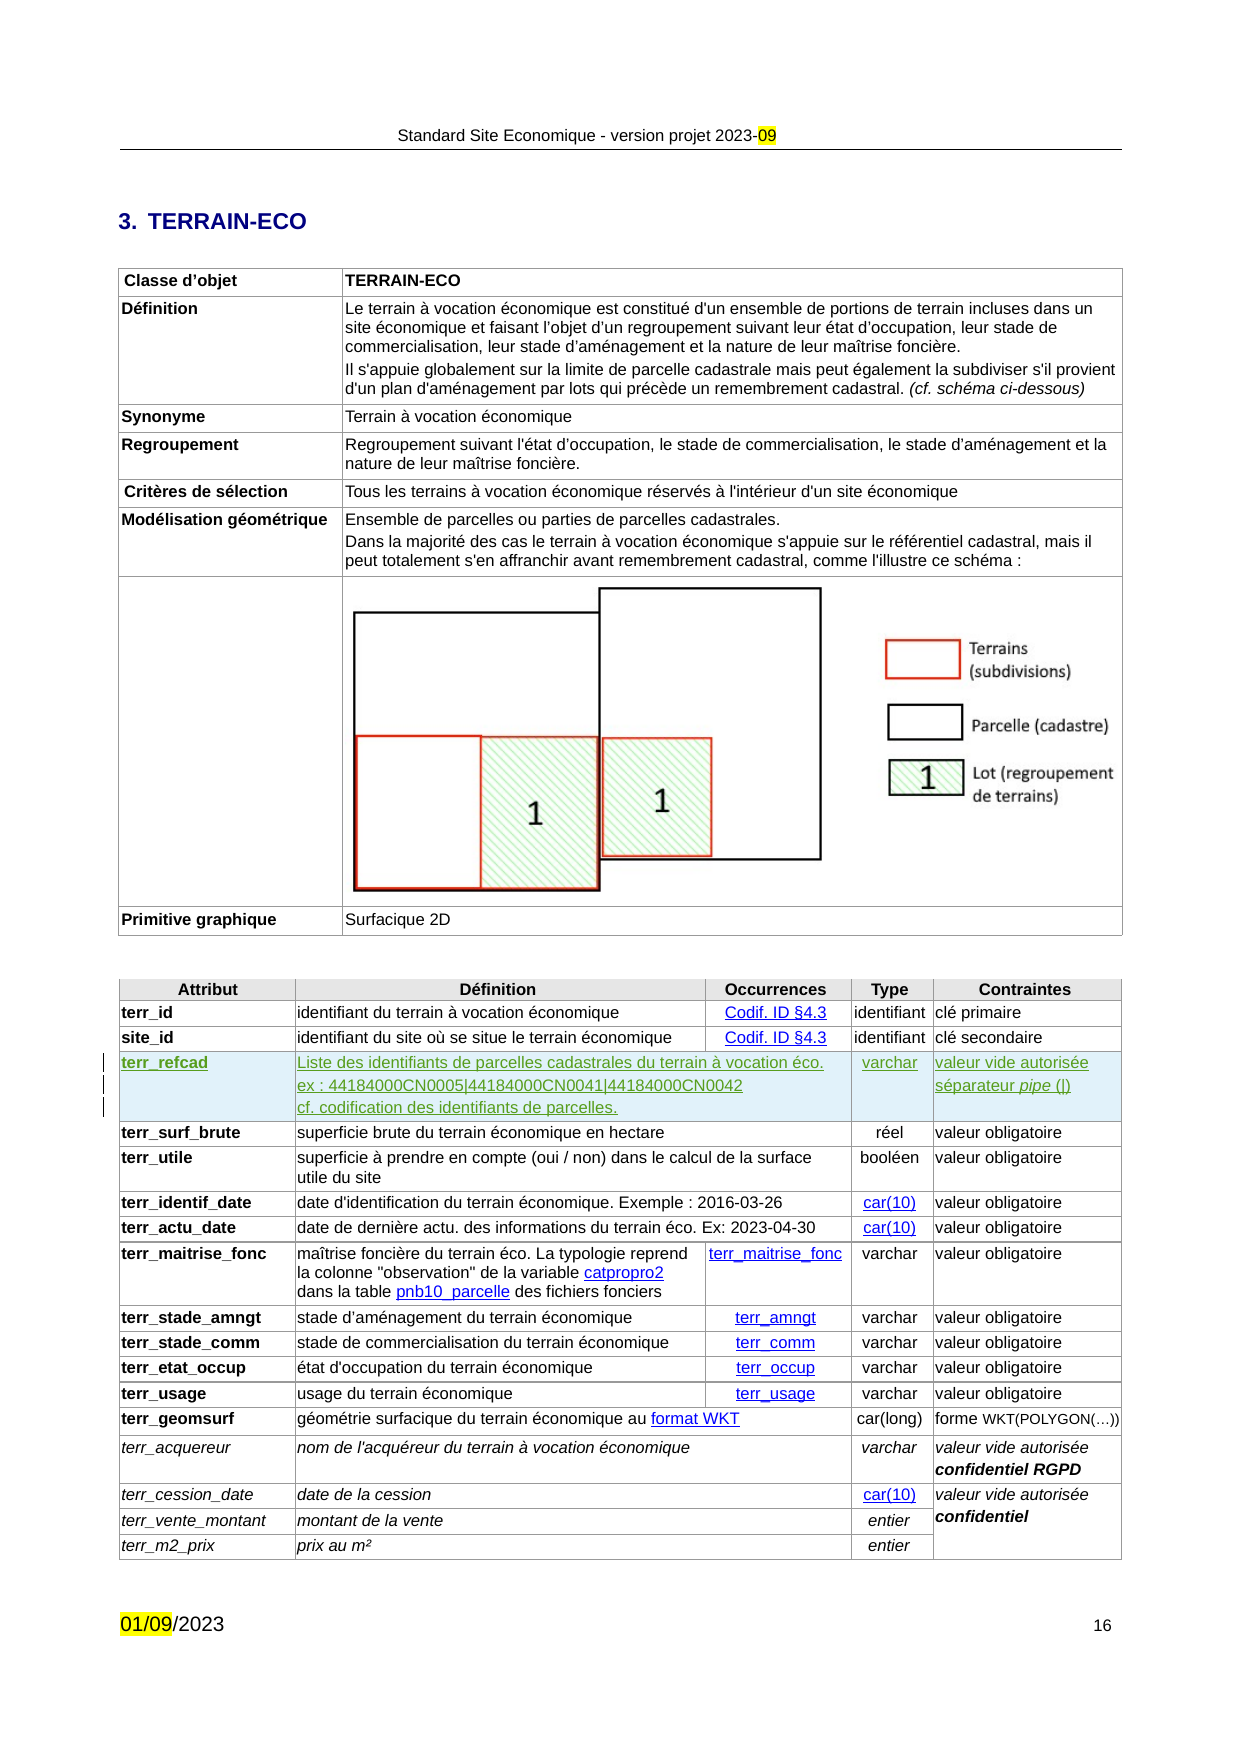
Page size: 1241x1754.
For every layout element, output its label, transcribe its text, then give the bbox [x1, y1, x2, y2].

table_cell identifiant du site où se situe le terrain économique [296, 1027, 705, 1051]
table_cell date d'identification du terrain économique. Exemple : 2016-03-26 [296, 1192, 851, 1216]
table_cell valeur obligatoire [934, 1357, 1121, 1381]
table_cell terr_maitrise_fonc [120, 1243, 295, 1305]
table_cell stade de commercialisation du terrain économique [296, 1332, 705, 1356]
table_cell Définition [119, 297, 342, 403]
table_cell valeur vide autorisée confidentiel RGPD [934, 1436, 1121, 1483]
table_cell valeur obligatoire [934, 1306, 1121, 1331]
table_cell car(long) [852, 1408, 933, 1435]
table_cell Ensemble de parcelles ou parties de parcelles cadastrales. Dans la majorité des cas le terrain à vocation économique s'appuie sur le référentiel cadastral, mais il peut totalement s'en affranchir avant remembrement cadastral, comme l'illustre ce schéma : [343, 508, 1122, 576]
table_cell terr_etat_occup [120, 1357, 295, 1381]
table_header Contraintes [934, 979, 1121, 1000]
table_header Occurrences [706, 979, 851, 1000]
table_cell valeur obligatoire [934, 1383, 1121, 1407]
table_cell Primitive graphique [119, 907, 342, 934]
table_cell car(10) [852, 1192, 933, 1216]
table_cell Codif. ID §4.3 [706, 1027, 851, 1051]
table_cell terr_surf_brute [120, 1122, 295, 1146]
table_cell valeur obligatoire [934, 1122, 1121, 1146]
table_cell ‍terr_usage [120, 1383, 295, 1407]
table_header Définition [296, 979, 705, 1000]
subtitle TERRAIN-ECO [118, 208, 1122, 234]
table_cell varchar [852, 1306, 933, 1331]
table_cell terr_cession_date [120, 1484, 295, 1508]
table_cell valeur obligatoire [934, 1147, 1121, 1191]
table_cell terr_comm [706, 1332, 851, 1356]
table_cell identifiant du terrain à vocation économique [296, 1001, 705, 1026]
table_cell Synonyme [119, 405, 342, 432]
table_cell terr_identif_date [120, 1192, 295, 1216]
table_cell réel [852, 1122, 933, 1146]
table_cell valeur obligatoire [934, 1192, 1121, 1216]
table_header Attribut [120, 979, 295, 1000]
table_cell varchar [852, 1383, 933, 1407]
table_cell géométrie surfacique du terrain économique au format WKT [296, 1408, 851, 1435]
table_cell valeur obligatoire [934, 1243, 1121, 1305]
table_cell clé primaire [934, 1001, 1121, 1026]
table_cell ‍terr_utile [120, 1147, 295, 1191]
table_cell [119, 577, 342, 906]
table_cell terr_m2_prix [120, 1535, 295, 1559]
table_cell Surfacique 2D [343, 907, 1122, 934]
table_cell superficie brute du terrain économique en hectare [296, 1122, 851, 1146]
table_cell valeur obligatoire [934, 1332, 1121, 1356]
table_cell entier [852, 1509, 933, 1534]
table_cell clé secondaire [934, 1027, 1121, 1051]
table_cell valeur obligatoire [934, 1217, 1121, 1241]
table_cell Regroupement [119, 433, 342, 479]
table_cell nom de l'acquéreur du terrain à vocation économique [296, 1436, 851, 1483]
table_cell valeur vide autorisée confidentiel [934, 1484, 1121, 1559]
table_cell entier [852, 1535, 933, 1559]
table_cell site_id [120, 1027, 295, 1051]
table_cell maîtrise foncière du terrain éco. La typologie reprend la colonne "observation" de la variable catpropro2 dans la table pnb10_parcelle des fichiers fonciers [296, 1243, 705, 1305]
table_cell Le terrain à vocation économique est constitué d'un ensemble de portions de terrain incluses dans un site économique et faisant l’objet d’un regroupement suivant leur état d’occupation, leur stade de commercialisation, leur stade d’aménagement et la nature de leur maîtrise foncière. Il s'appuie globalement sur la limite de parcelle cadastrale mais peut également la subdiviser s'il provient d'un plan d'aménagement par lots qui précède un remembrement cadastral. (cf. schéma ci-dessous) [343, 297, 1122, 403]
table_cell car(10) [852, 1217, 933, 1241]
table_cell Modélisation géométrique [119, 508, 342, 576]
table_cell terr_id [120, 1001, 295, 1026]
table_cell booléen [852, 1147, 933, 1191]
table_cell varchar [852, 1243, 933, 1305]
table_cell [343, 577, 1122, 906]
table_cell identifiant [852, 1027, 933, 1051]
table_cell état d'occupation du terrain économique [296, 1357, 705, 1381]
table_cell terr_acquereur [120, 1436, 295, 1483]
table_cell terr_usage [706, 1383, 851, 1407]
table_header Type [852, 979, 933, 1000]
table_cell montant de la vente [296, 1509, 851, 1534]
table_cell terr_actu_date [120, 1217, 295, 1241]
table_cell terr_stade_comm [120, 1332, 295, 1356]
picture [344, 579, 1120, 901]
table_header Classe d’objet [119, 269, 342, 296]
table_cell superficie à prendre en compte (oui / non) dans le calcul de la surface utile du site [296, 1147, 851, 1191]
table_cell car(10) [852, 1484, 933, 1508]
table_cell terr_maitrise_fonc [706, 1243, 851, 1305]
table_cell terr_amngt [706, 1306, 851, 1331]
table_cell Tous les terrains à vocation économique réservés à l'intérieur d'un site économique [343, 480, 1122, 507]
table_cell prix au m² [296, 1535, 851, 1559]
table_cell Codif. ID §4.3 [706, 1001, 851, 1026]
table_cell varchar [852, 1436, 933, 1483]
table_cell terr_stade_amngt [120, 1306, 295, 1331]
table_cell date de dernière actu. des informations du terrain éco. Ex: 2023-04-30 [296, 1217, 851, 1241]
table_cell Regroupement suivant l'état d’occupation, le stade de commercialisation, le stade d’aménagement et la nature de leur maîtrise foncière. [343, 433, 1122, 479]
table_cell forme WKT(POLYGON(…)) [934, 1408, 1121, 1435]
table_cell terr_vente_montant [120, 1509, 295, 1534]
table_cell Critères de sélection [119, 480, 342, 507]
table_cell terr_occup [706, 1357, 851, 1381]
table_cell identifiant [852, 1001, 933, 1026]
table_cell stade d’aménagement du terrain économique [296, 1306, 705, 1331]
table_cell terr_geomsurf [120, 1408, 295, 1435]
table_cell usage du terrain économique [296, 1383, 705, 1407]
table_cell Terrain à vocation économique [343, 405, 1122, 432]
table_cell date de la cession [296, 1484, 851, 1508]
table_cell varchar [852, 1332, 933, 1356]
table_header TERRAIN-ECO [343, 269, 1122, 296]
table_cell varchar [852, 1357, 933, 1381]
